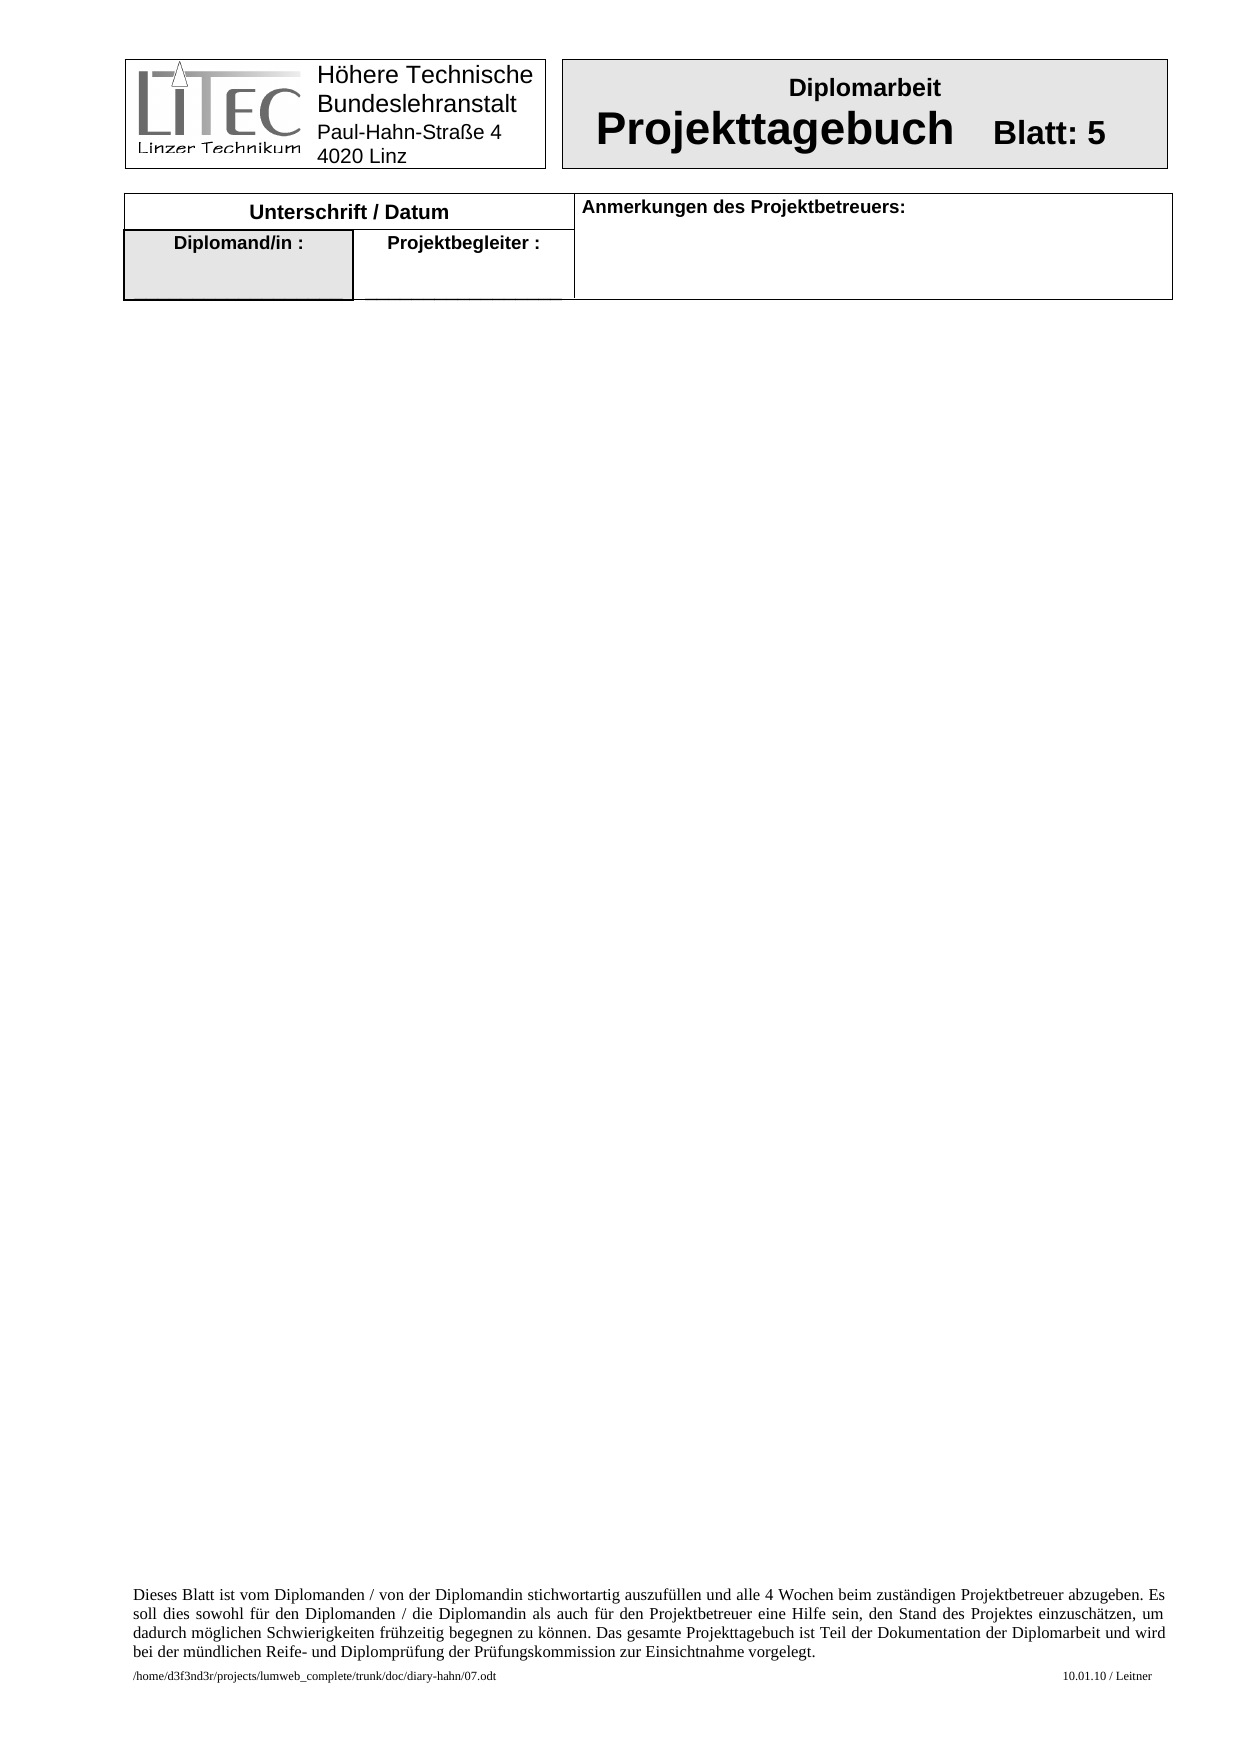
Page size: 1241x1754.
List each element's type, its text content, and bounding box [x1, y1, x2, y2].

table_cell Projektbegleiter : _________________ [354, 230, 574, 299]
table_header Unterschrift / Datum [125, 194, 574, 229]
table_cell Diplomand/in : __________________ [125, 231, 352, 299]
table_header Anmerkungen des Projektbetreuers: [574, 194, 1172, 299]
